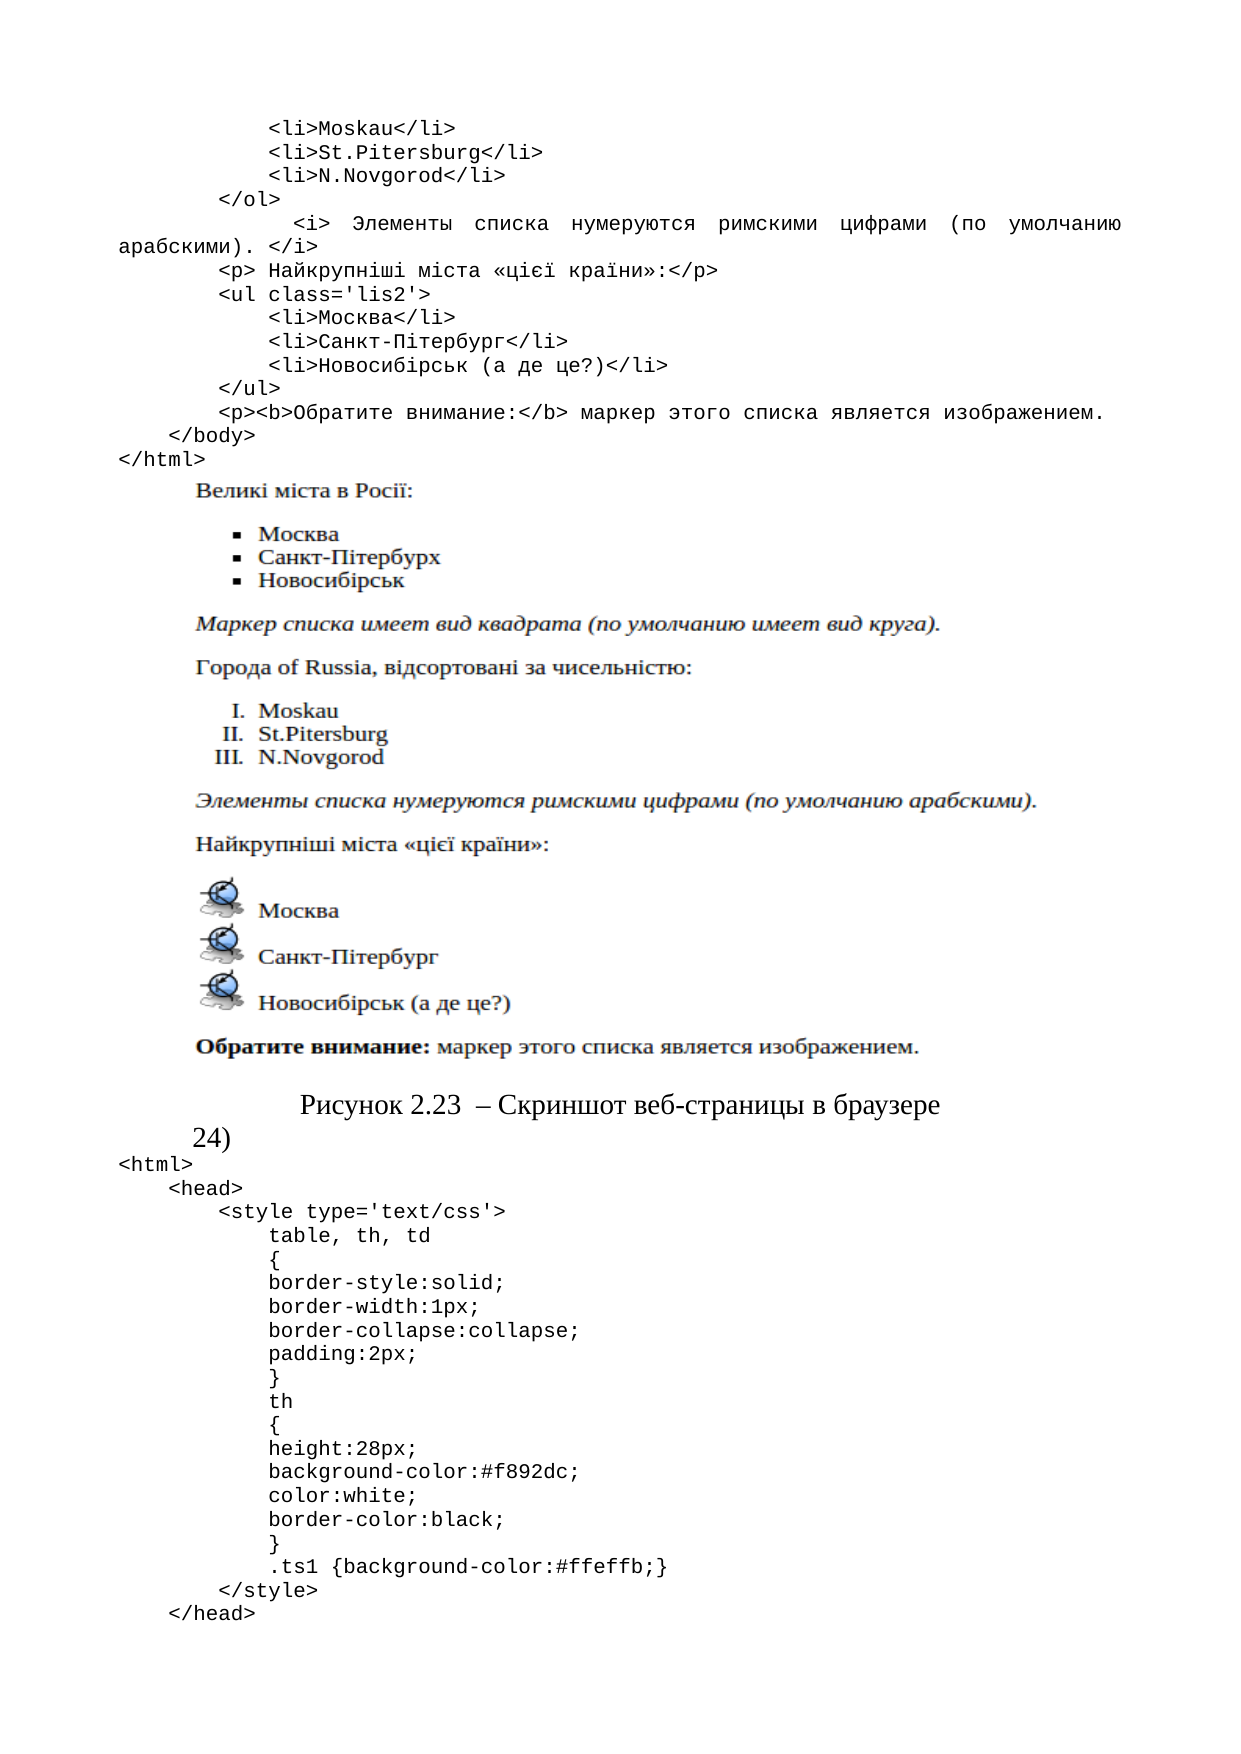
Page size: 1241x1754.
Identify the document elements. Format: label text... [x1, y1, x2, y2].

text </style> [118, 1580, 1122, 1603]
picture [192, 472, 1049, 1087]
text <head> [118, 1178, 1122, 1201]
text <i> Элементы списка нумеруются римскими цифрами (по умолчанию арабскими). </i> [118, 213, 1122, 260]
text table, th, td [118, 1225, 1122, 1249]
text } [118, 1367, 1122, 1391]
text <ul class='lis2'> [118, 284, 1122, 307]
text border-style:solid; [118, 1272, 1122, 1296]
text <li>N.Novgorod</li> [118, 165, 1122, 189]
text padding:2px; [118, 1343, 1122, 1367]
text border-width:1px; [118, 1296, 1122, 1320]
text <li>Москва</li> [118, 307, 1122, 331]
text { [118, 1414, 1122, 1438]
text border-color:black; [118, 1509, 1122, 1532]
text color:white; [118, 1485, 1122, 1509]
text 24) [118, 1121, 1122, 1154]
text <p><b>Обратите внимание:</b> маркер этого списка является изображением. [118, 402, 1122, 426]
text <li>Moskau</li> [118, 118, 1122, 142]
text </body> [118, 426, 1122, 449]
text <p> Найкрупніші міста «цієї країни»:</p> [118, 260, 1122, 284]
text </ul> [118, 378, 1122, 402]
text <li>Новосибірськ (а де це?)</li> [118, 354, 1122, 378]
text <html> [118, 1154, 1122, 1178]
text Рисунок 2.23 – Скриншот веб-страницы в браузере [118, 473, 1122, 1121]
text } [118, 1532, 1122, 1556]
text th [118, 1391, 1122, 1414]
text </head> [118, 1603, 1122, 1627]
text <li>St.Pitersburg</li> [118, 142, 1122, 165]
text .ts1 {background-color:#ffeffb;} [118, 1556, 1122, 1580]
text </ol> [118, 189, 1122, 213]
text </html> [118, 449, 1122, 473]
text border-collapse:collapse; [118, 1320, 1122, 1343]
text background-color:#f892dc; [118, 1462, 1122, 1485]
text <style type='text/css'> [118, 1201, 1122, 1225]
text height:28px; [118, 1438, 1122, 1462]
text <li>Санкт-Пітербург</li> [118, 331, 1122, 354]
text { [118, 1249, 1122, 1272]
